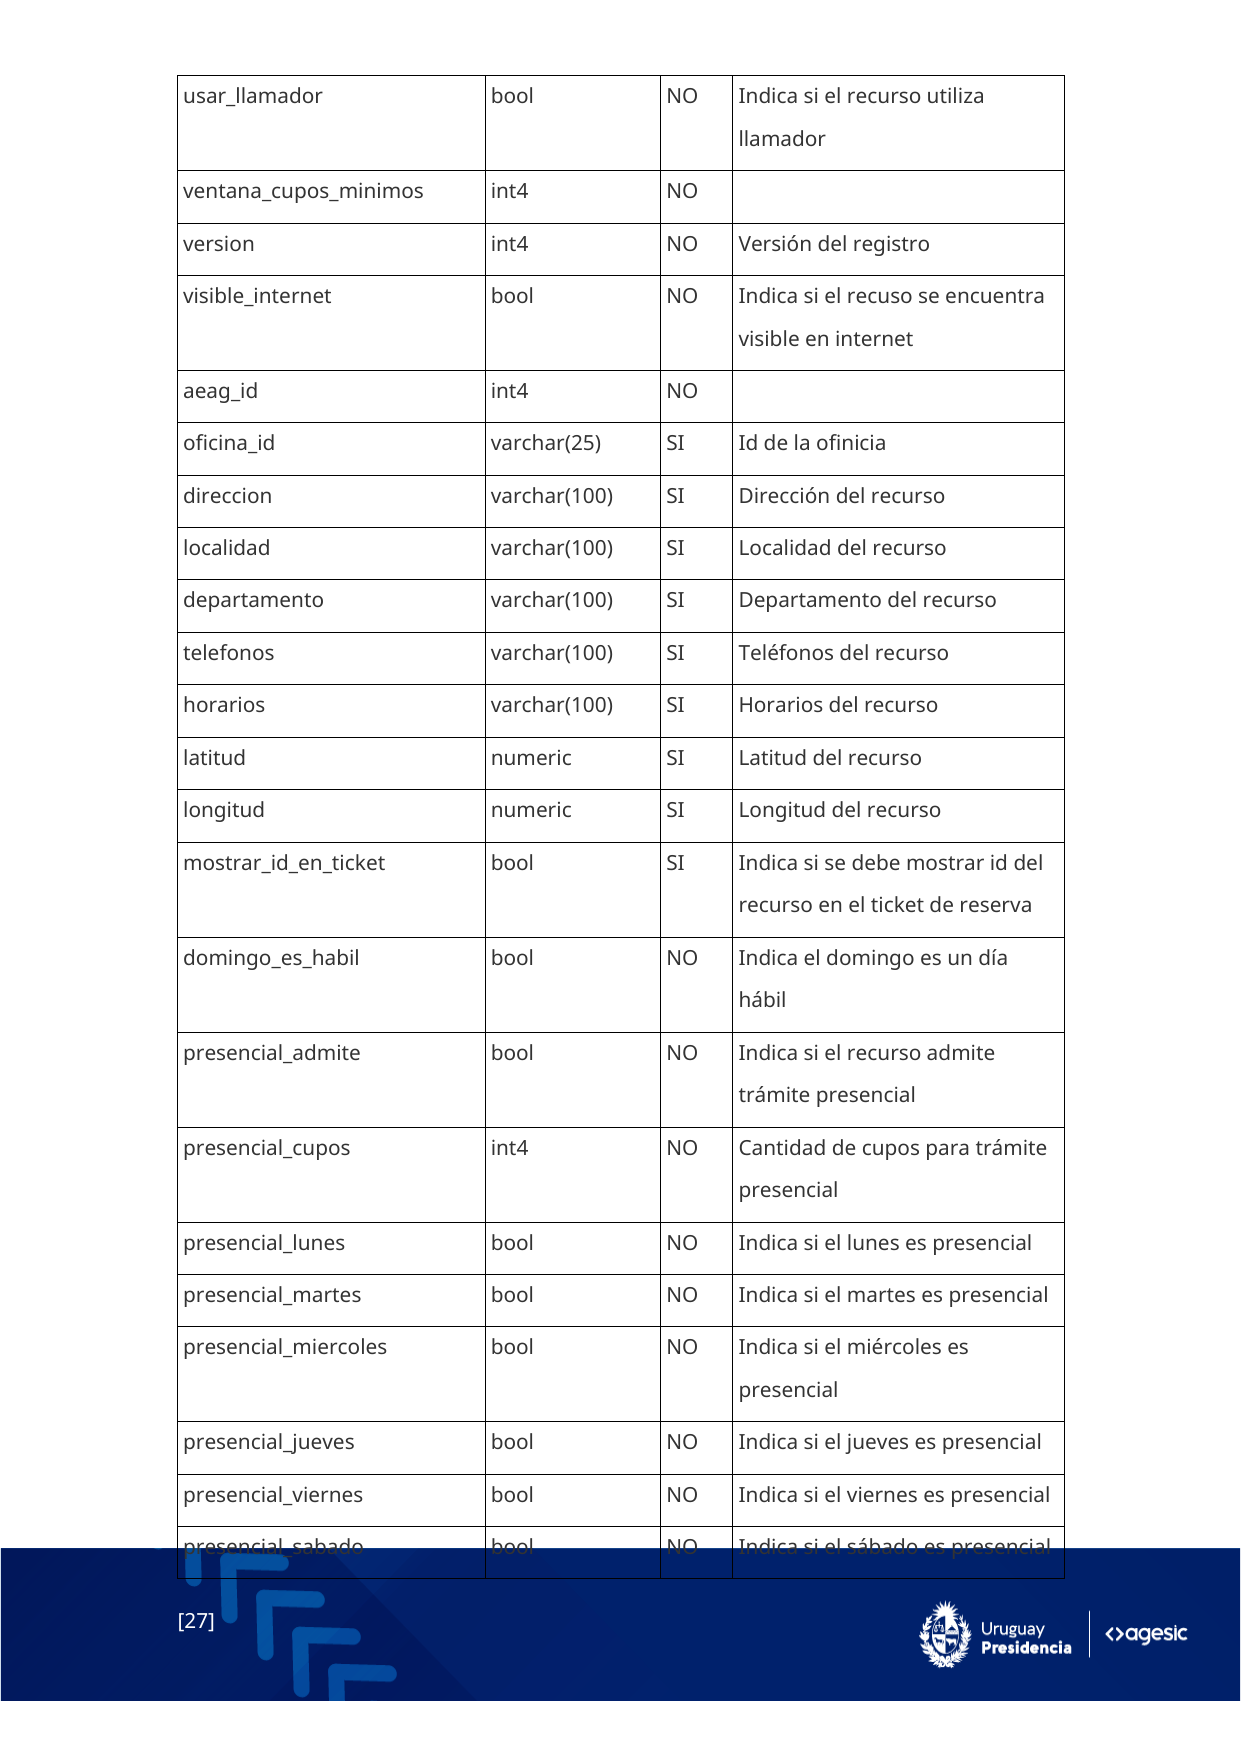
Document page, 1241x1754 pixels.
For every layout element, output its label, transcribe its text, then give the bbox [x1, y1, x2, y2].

table_cell NO [661, 1422, 732, 1473]
table_cell numeric [486, 790, 660, 841]
table_cell NO [661, 938, 732, 1031]
table_cell NO [661, 1527, 732, 1548]
table_cell NO [685, 1541, 695, 1548]
table_cell Indica si el martes es presencial [733, 1275, 1064, 1326]
table_cell bool [486, 1275, 660, 1326]
table_cell SI [661, 580, 732, 632]
table_cell presencial_viernes [178, 1475, 485, 1526]
table_cell NO [661, 1475, 732, 1526]
table_cell bool [486, 843, 660, 936]
table_cell NO [661, 171, 732, 222]
table_cell version [178, 224, 485, 275]
table_cell NO [661, 76, 732, 170]
table_cell latitud [178, 738, 485, 789]
table_cell varchar(25) [486, 423, 660, 474]
table_cell presencial_sabado [178, 1527, 485, 1548]
table_cell SI [661, 633, 732, 684]
table_cell SI [661, 685, 732, 737]
table_cell localidad [178, 528, 485, 579]
table_cell NO [661, 224, 732, 275]
table_cell SI [661, 738, 732, 789]
table_cell varchar(100) [486, 633, 660, 684]
table_cell Indica el domingo es un día hábil [733, 938, 1064, 1031]
table_cell presencial_lunes [178, 1223, 485, 1274]
table_cell NO [661, 371, 732, 422]
table_cell bool [486, 276, 660, 370]
table_cell NO [661, 1223, 732, 1274]
table_cell Versión del registro [733, 224, 1064, 275]
table_cell aeag_id [178, 371, 485, 422]
table_cell SI [661, 528, 732, 579]
table_cell int4 [486, 1128, 660, 1221]
table_cell SI [661, 790, 732, 841]
table_cell presencial_cupos [178, 1128, 485, 1221]
table_cell Longitud del recurso [733, 790, 1064, 841]
table_cell bool [486, 1327, 660, 1421]
table_cell presencial_miercoles [178, 1327, 485, 1421]
table_cell int4 [486, 171, 660, 222]
table_cell usar_llamador [178, 76, 485, 170]
table_cell domingo_es_habil [178, 938, 485, 1031]
table_cell presencial_admite [178, 1033, 485, 1126]
table_cell Latitud del recurso [733, 738, 1064, 789]
table_cell Indica si el recurso utiliza llamador [733, 76, 1064, 170]
table_cell direccion [178, 476, 485, 527]
table_cell bool [486, 1223, 660, 1274]
table_cell varchar(100) [486, 528, 660, 579]
table_cell Indica si el recuso se encuentra visible en internet [733, 276, 1064, 370]
table_cell NO [661, 1327, 732, 1421]
table_cell Indica si el viernes es presencial [733, 1475, 1064, 1526]
table_cell Dirección del recurso [733, 476, 1064, 527]
table_cell Departamento del recurso [733, 580, 1064, 632]
table_cell bool [486, 1527, 660, 1548]
table_cell NO [661, 1275, 732, 1326]
table_cell longitud [178, 790, 485, 841]
table_cell Indica si el miércoles es presencial [733, 1327, 1064, 1421]
table_cell Cantidad de cupos para trámite presencial [733, 1128, 1064, 1221]
table_cell bool [486, 1033, 660, 1126]
table_cell departamento [178, 580, 485, 632]
table_cell Teléfonos del recurso [733, 633, 1064, 684]
table_cell bool [486, 1475, 660, 1526]
table_cell Id de la ofinicia [733, 423, 1064, 474]
table_cell int4 [486, 224, 660, 275]
table_cell Indica si el lunes es presencial [733, 1223, 1064, 1274]
table_cell [733, 171, 1064, 222]
table_cell bool [486, 938, 660, 1031]
table_cell Indica si el jueves es presencial [733, 1422, 1064, 1473]
table_cell telefonos [178, 633, 485, 684]
table_cell SI [661, 476, 732, 527]
table_cell bool [486, 1422, 660, 1473]
table_cell Localidad del recurso [733, 528, 1064, 579]
table_cell presencial_jueves [178, 1422, 485, 1473]
table_cell varchar(100) [486, 476, 660, 527]
table_cell presencial_martes [178, 1275, 485, 1326]
table_cell varchar(100) [486, 580, 660, 632]
table_cell [733, 371, 1064, 422]
table_cell varchar(100) [486, 685, 660, 737]
table_cell mostrar_id_en_ticket [178, 843, 485, 936]
table_cell Indica si el recurso admite trámite presencial [733, 1033, 1064, 1126]
table_cell bool [486, 76, 660, 170]
table_cell int4 [486, 371, 660, 422]
table_cell NO [661, 1128, 732, 1221]
table_cell numeric [486, 738, 660, 789]
table_cell NO [661, 1033, 732, 1126]
table_cell SI [661, 423, 732, 474]
table_cell NO [661, 276, 732, 370]
table_cell visible_internet [178, 276, 485, 370]
table_cell Indica si se debe mostrar id del recurso en el ticket de reserva [733, 843, 1064, 936]
table_cell Indica si el sábado es presencial [733, 1527, 1064, 1548]
table_cell oficina_id [178, 423, 485, 474]
table_cell horarios [178, 685, 485, 737]
table_cell ventana_cupos_minimos [178, 171, 485, 222]
table_cell SI [661, 843, 732, 936]
table_cell Horarios del recurso [733, 685, 1064, 737]
